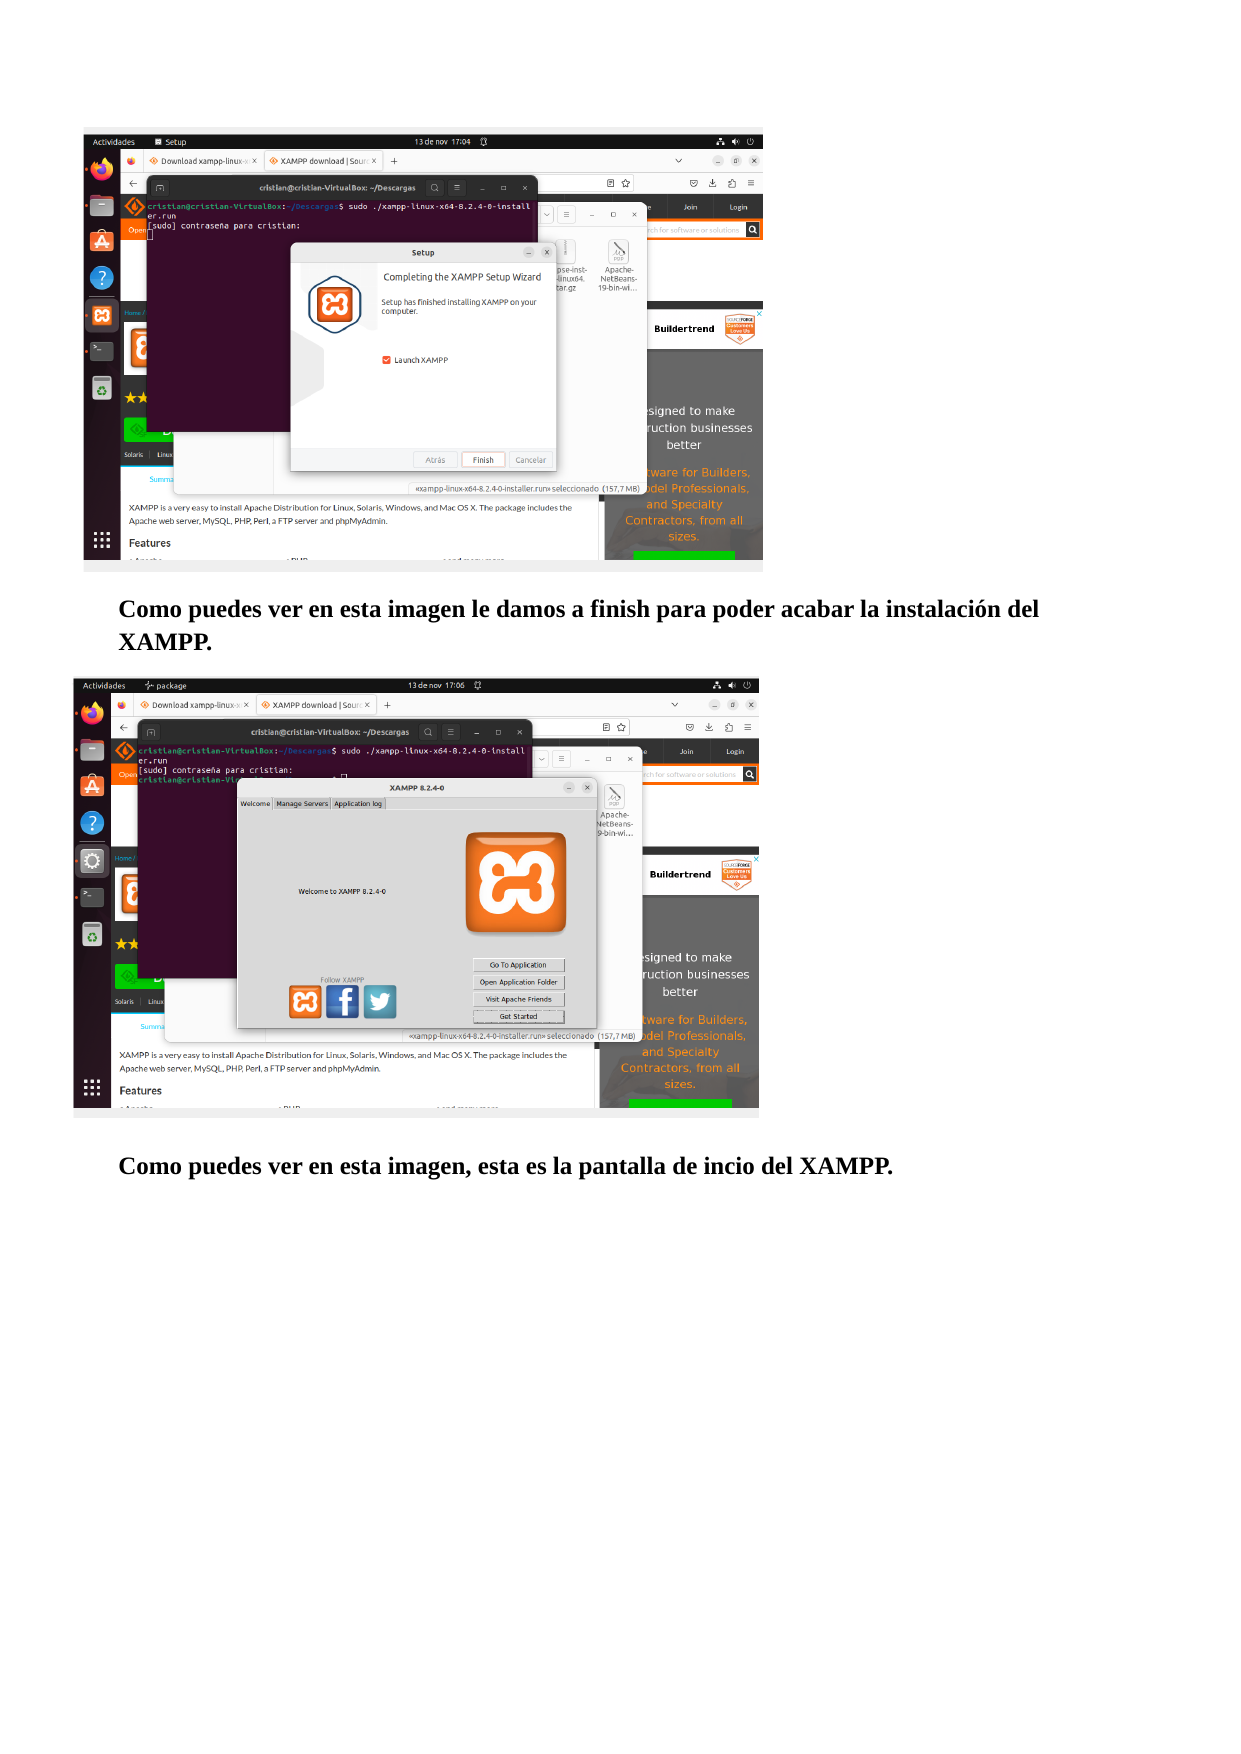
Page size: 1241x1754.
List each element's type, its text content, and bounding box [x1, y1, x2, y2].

picture [71, 676, 759, 1118]
text Como puedes ver en esta imagen, esta es la pantalla de incio del XAMPP. [118, 1151, 1122, 1179]
text Como puedes ver en esta imagen le damos a finish para poder acabar la instalación del XAMPP. [118, 594, 1122, 656]
picture [83, 127, 763, 572]
